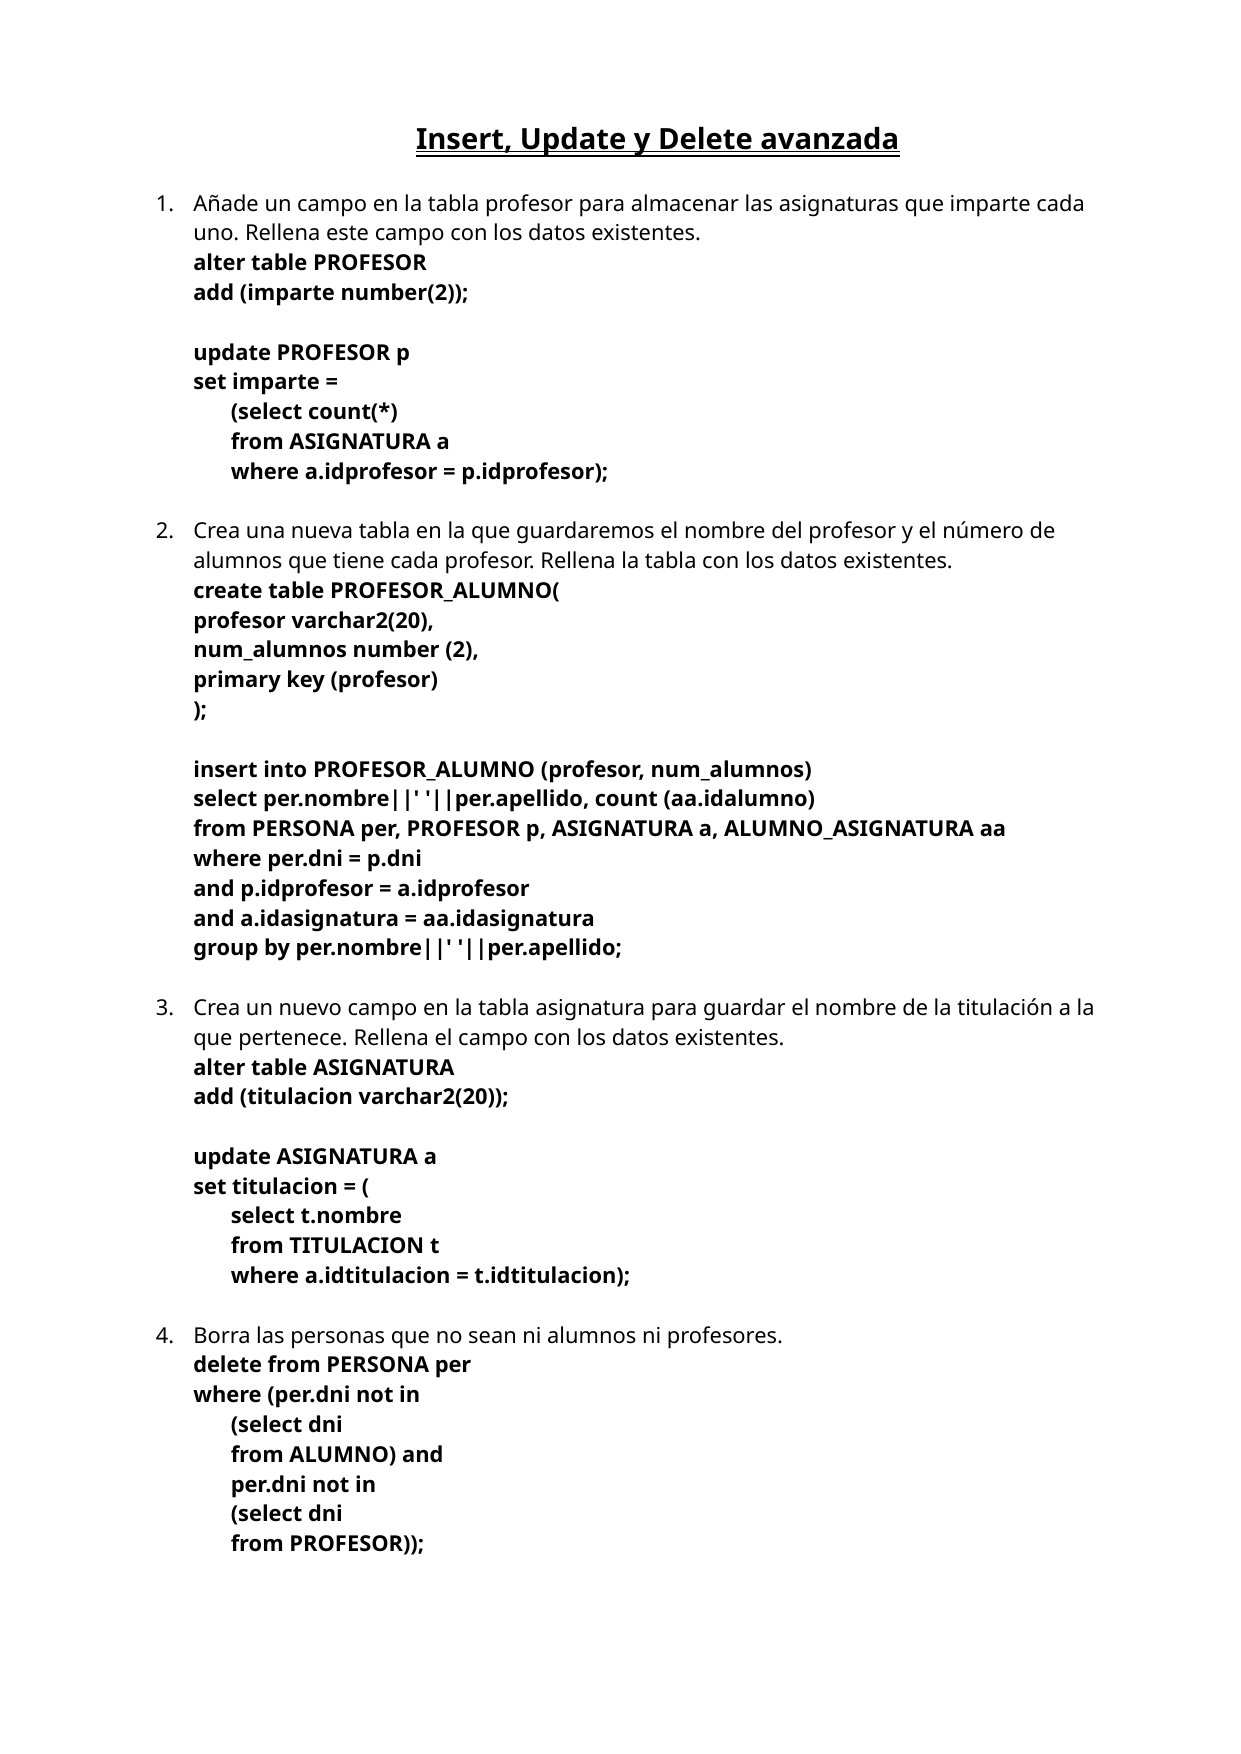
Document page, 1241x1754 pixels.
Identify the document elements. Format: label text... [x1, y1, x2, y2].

list alter table ASIGNATURA [156, 1052, 1122, 1081]
list set imparte = [156, 366, 1122, 396]
list and p.idprofesor = a.idprofesor [156, 873, 1122, 903]
list profesor varchar2(20), [156, 605, 1122, 634]
list ); [156, 694, 1122, 724]
list where per.dni = p.dni [156, 843, 1122, 873]
list where (per.dni not in [156, 1379, 1122, 1409]
list where a.idprofesor = p.idprofesor); [193, 456, 1122, 486]
list from TITULACION t [193, 1230, 1122, 1260]
list delete from PERSONA per [156, 1349, 1122, 1379]
list group by per.nombre||' '||per.apellido; [156, 932, 1122, 962]
list select t.nombre [193, 1201, 1122, 1230]
list Insert, Update y Delete avanzada [156, 118, 1122, 158]
list select per.nombre||' '||per.apellido, count (aa.idalumno) [156, 783, 1122, 813]
list where a.idtitulacion = t.idtitulacion); [193, 1260, 1122, 1290]
list Crea una nueva tabla en la que guardaremos el nombre del profesor y el número de alumnos que tiene cada profesor. Rellena la tabla con los datos existentes. [156, 515, 1122, 575]
list add (titulacion varchar2(20)); [156, 1081, 1122, 1111]
list from PROFESOR)); [193, 1528, 1122, 1558]
list Crea un nuevo campo en la tabla asignatura para guardar el nombre de la titulación a la que pertenece. Rellena el campo con los datos existentes. [156, 992, 1122, 1052]
list insert into PROFESOR_ALUMNO (profesor, num_alumnos) [156, 754, 1122, 783]
list (select dni [193, 1498, 1122, 1528]
list alter table PROFESOR [156, 247, 1122, 277]
list num_alumnos number (2), [156, 634, 1122, 664]
list set titulacion = ( [156, 1171, 1122, 1201]
list from ASIGNATURA a [193, 426, 1122, 456]
list (select count(*) [193, 396, 1122, 426]
list Añade un campo en la tabla profesor para almacenar las asignaturas que imparte cada uno. Rellena este campo con los datos existentes. [156, 188, 1122, 247]
list update PROFESOR p [156, 337, 1122, 366]
list create table PROFESOR_ALUMNO( [156, 575, 1122, 605]
list primary key (profesor) [156, 664, 1122, 694]
list from PERSONA per, PROFESOR p, ASIGNATURA a, ALUMNO_ASIGNATURA aa [156, 813, 1122, 843]
list Borra las personas que no sean ni alumnos ni profesores. [156, 1320, 1122, 1349]
list from ALUMNO) and [193, 1439, 1122, 1469]
list (select dni [193, 1409, 1122, 1439]
list update ASIGNATURA a [156, 1141, 1122, 1171]
list per.dni not in [193, 1469, 1122, 1498]
list and a.idasignatura = aa.idasignatura [156, 903, 1122, 932]
list add (imparte number(2)); [156, 277, 1122, 307]
